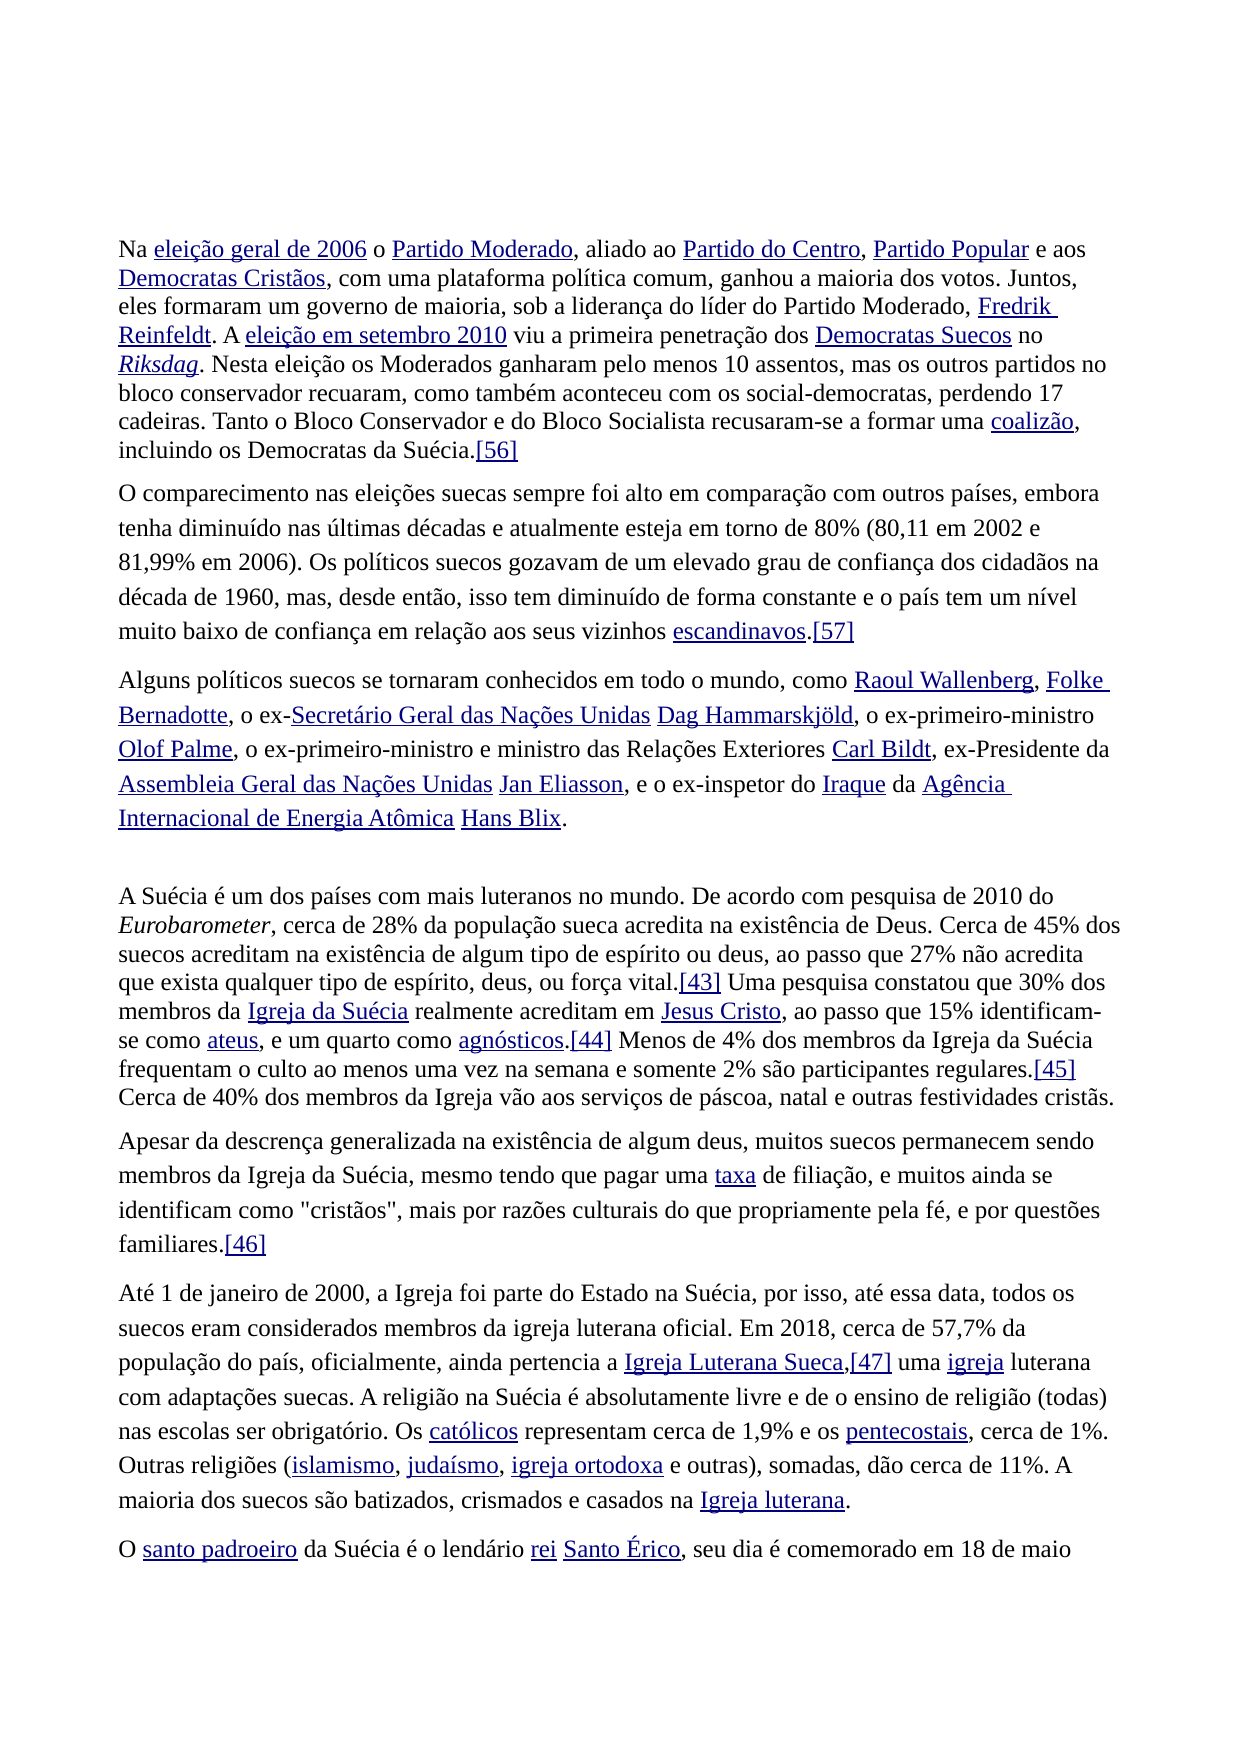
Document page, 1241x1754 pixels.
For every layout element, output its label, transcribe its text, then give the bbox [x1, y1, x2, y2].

text Apesar da descrença generalizada na existência de algum deus, muitos suecos permanecem sendo membros da Igreja da Suécia, mesmo tendo que pagar uma taxa de filiação, e muitos ainda se identificam como "cristãos", mais por razões culturais do que propriamente pela fé, e por questões familiares.[46] [118, 1126, 1122, 1258]
text O santo padroeiro da Suécia é o lendário rei Santo Érico, seu dia é comemorado em 18 de maio [118, 1534, 1122, 1563]
text A Suécia é um dos países com mais luteranos no mundo. De acordo com pesquisa de 2010 do Eurobarometer, cerca de 28% da população sueca acredita na existência de Deus. Cerca de 45% dos suecos acreditam na existência de algum tipo de espírito ou deus, ao passo que 27% não acredita que exista qualquer tipo de espírito, deus, ou força vital.[43] Uma pesquisa constatou que 30% dos membros da Igreja da Suécia realmente acreditam em Jesus Cristo, ao passo que 15% identificam-se como ateus, e um quarto como agnósticos.[44] Menos de 4% dos membros da Igreja da Suécia frequentam o culto ao menos uma vez na semana e somente 2% são participantes regulares.[45] Cerca de 40% dos membros da Igreja vão aos serviços de páscoa, natal e outras festividades cristãs. [118, 881, 1122, 1111]
text Alguns políticos suecos se tornaram conhecidos em todo o mundo, como Raoul Wallenberg, Folke Bernadotte, o ex-Secretário Geral das Nações Unidas Dag Hammarskjöld, o ex-primeiro-ministro Olof Palme, o ex-primeiro-ministro e ministro das Relações Exteriores Carl Bildt, ex-Presidente da Assembleia Geral das Nações Unidas Jan Eliasson, e o ex-inspetor do Iraque da Agência Internacional de Energia Atômica Hans Blix. [118, 665, 1122, 832]
text Até 1 de janeiro de 2000, a Igreja foi parte do Estado na Suécia, por isso, até essa data, todos os suecos eram considerados membros da igreja luterana oficial. Em 2018, cerca de 57,7% da população do país, oficialmente, ainda pertencia a Igreja Luterana Sueca,[47] uma igreja luterana com adaptações suecas. A religião na Suécia é absolutamente livre e de o ensino de religião (todas) nas escolas ser obrigatório. Os católicos representam cerca de 1,9% e os pentecostais, cerca de 1%. Outras religiões (islamismo, judaísmo, igreja ortodoxa e outras), somadas, dão cerca de 11%. A maioria dos suecos são batizados, crismados e casados na Igreja luterana. [118, 1278, 1122, 1514]
text Na eleição geral de 2006 o Partido Moderado, aliado ao Partido do Centro, Partido Popular e aos Democratas Cristãos, com uma plataforma política comum, ganhou a maioria dos votos. Juntos, eles formaram um governo de maioria, sob a liderança do líder do Partido Moderado, Fredrik Reinfeldt. A eleição em setembro 2010 viu a primeira penetração dos Democratas Suecos no Riksdag. Nesta eleição os Moderados ganharam pelo menos 10 assentos, mas os outros partidos no bloco conservador recuaram, como também aconteceu com os social-democratas, perdendo 17 cadeiras. Tanto o Bloco Conservador e do Bloco Socialista recusaram-se a formar uma coalizão, incluindo os Democratas da Suécia.[56] [118, 234, 1122, 464]
text O comparecimento nas eleições suecas sempre foi alto em comparação com outros países, embora tenha diminuído nas últimas décadas e atualmente esteja em torno de 80% (80,11 em 2002 e 81,99% em 2006). Os políticos suecos gozavam de um elevado grau de confiança dos cidadãos na década de 1960, mas, desde então, isso tem diminuído de forma constante e o país tem um nível muito baixo de confiança em relação aos seus vizinhos escandinavos.[57] [118, 478, 1122, 645]
